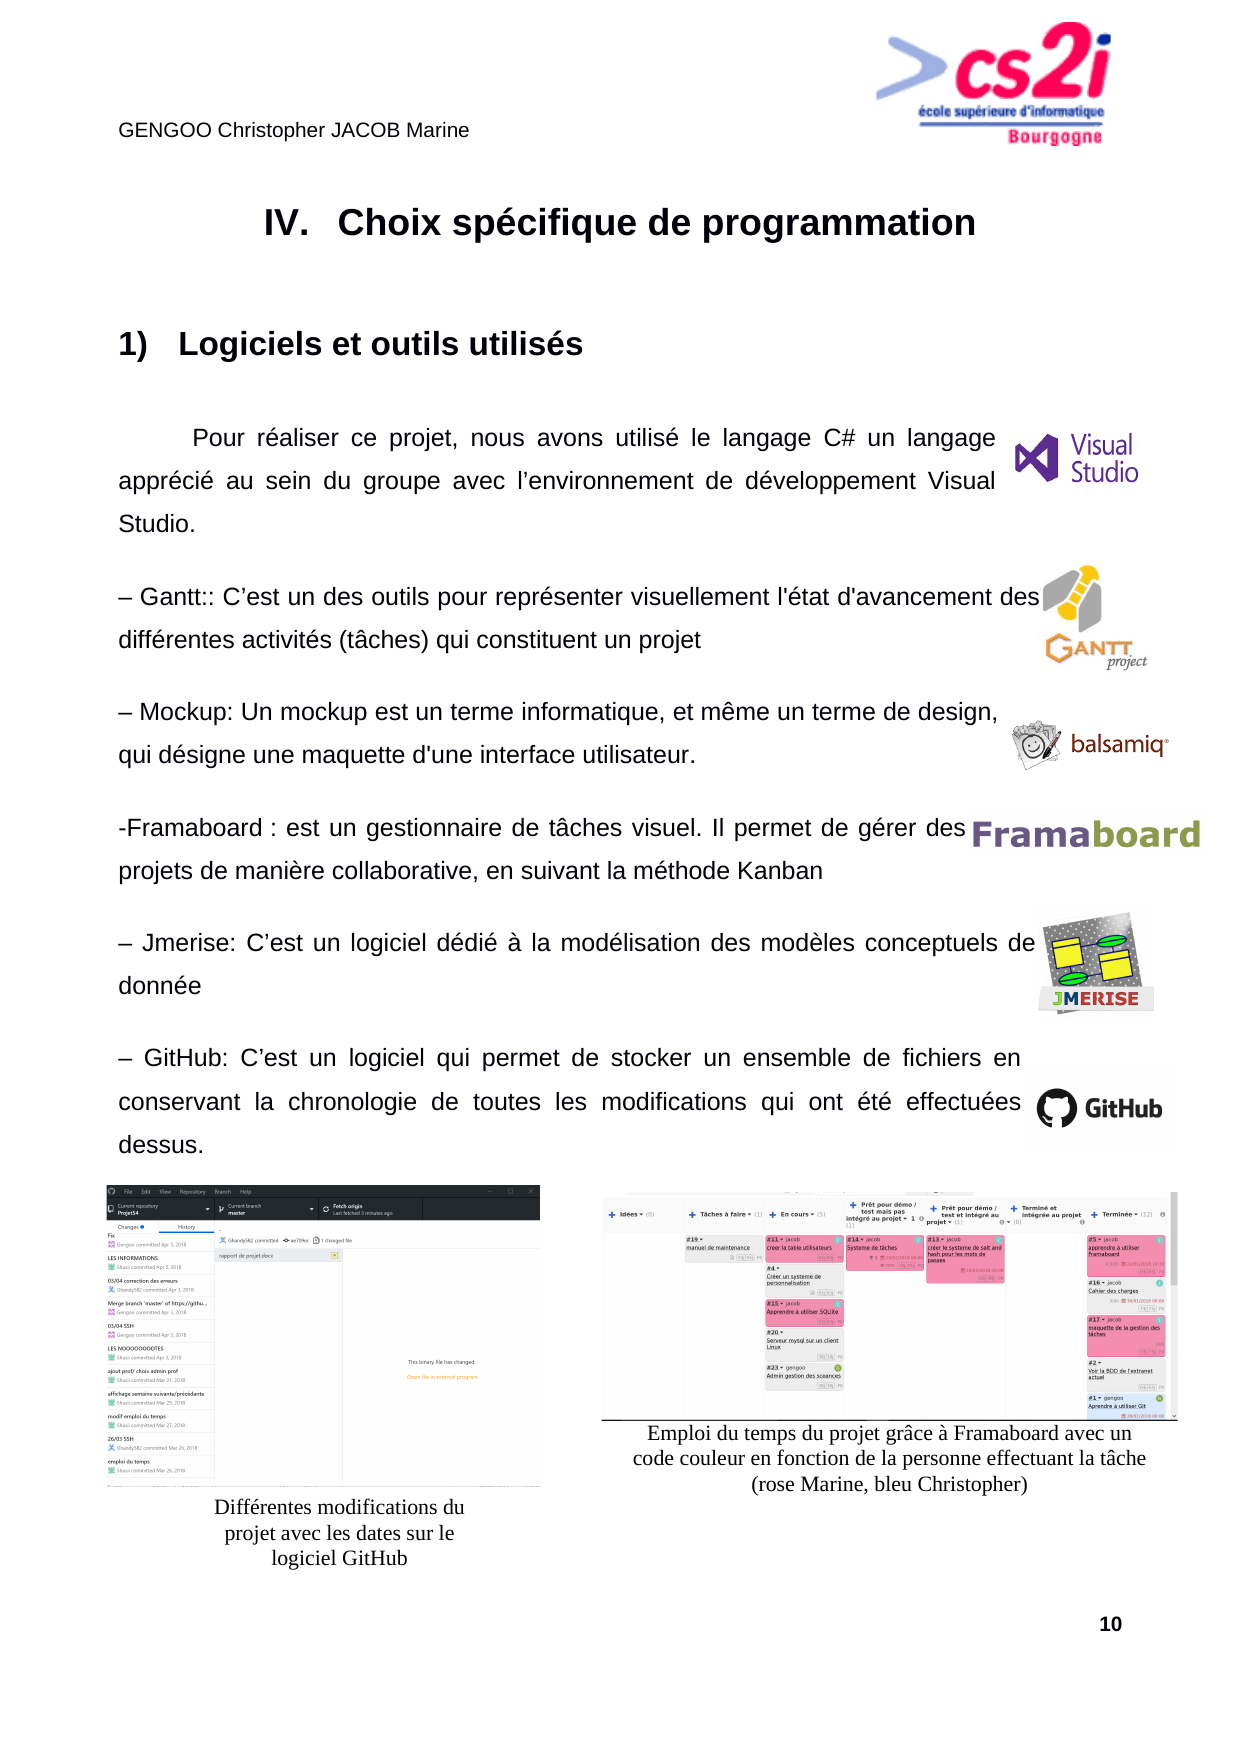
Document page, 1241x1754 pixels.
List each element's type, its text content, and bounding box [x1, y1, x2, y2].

picture [1038, 905, 1154, 1022]
text – GitHub: C’est un logiciel qui permet de stocker un ensemble de fichiers en conservant la chronologie de toutes les modifications qui ont été effectuées dessus. [118, 1043, 1122, 1158]
text -Framaboard : est un gestionnaire de tâches visuel. Il permet de gérer des projets de manière collaborative, en suivant la méthode Kanban [118, 813, 1122, 884]
picture [1023, 1066, 1175, 1152]
picture [876, 22, 1111, 146]
picture [106, 1185, 540, 1487]
text – Mockup: Un mockup est un terme informatique, et même un terme de design, qui désigne une maquette d'une interface utilisateur. [118, 697, 999, 769]
picture [967, 814, 1206, 855]
subtitle Choix spécifique de programmation [118, 201, 1122, 244]
text – Jmerise: C’est un logiciel dédié à la modélisation des modèles conceptuels de donnée [118, 928, 1038, 1000]
picture [1042, 561, 1153, 673]
picture [997, 413, 1156, 502]
subtitle Logiciels et outils utilisés [118, 324, 1122, 363]
text – Gantt:: C’est un des outils pour représenter visuellement l'état d'avancement des différentes activités (tâches) qui constituent un projet [118, 582, 1042, 654]
picture [999, 682, 1180, 804]
text Pour réaliser ce projet, nous avons utilisé le langage C# un langage apprécié au sein du groupe avec l’environnement de développement Visual Studio. [118, 423, 1122, 538]
picture [601, 1192, 1178, 1421]
